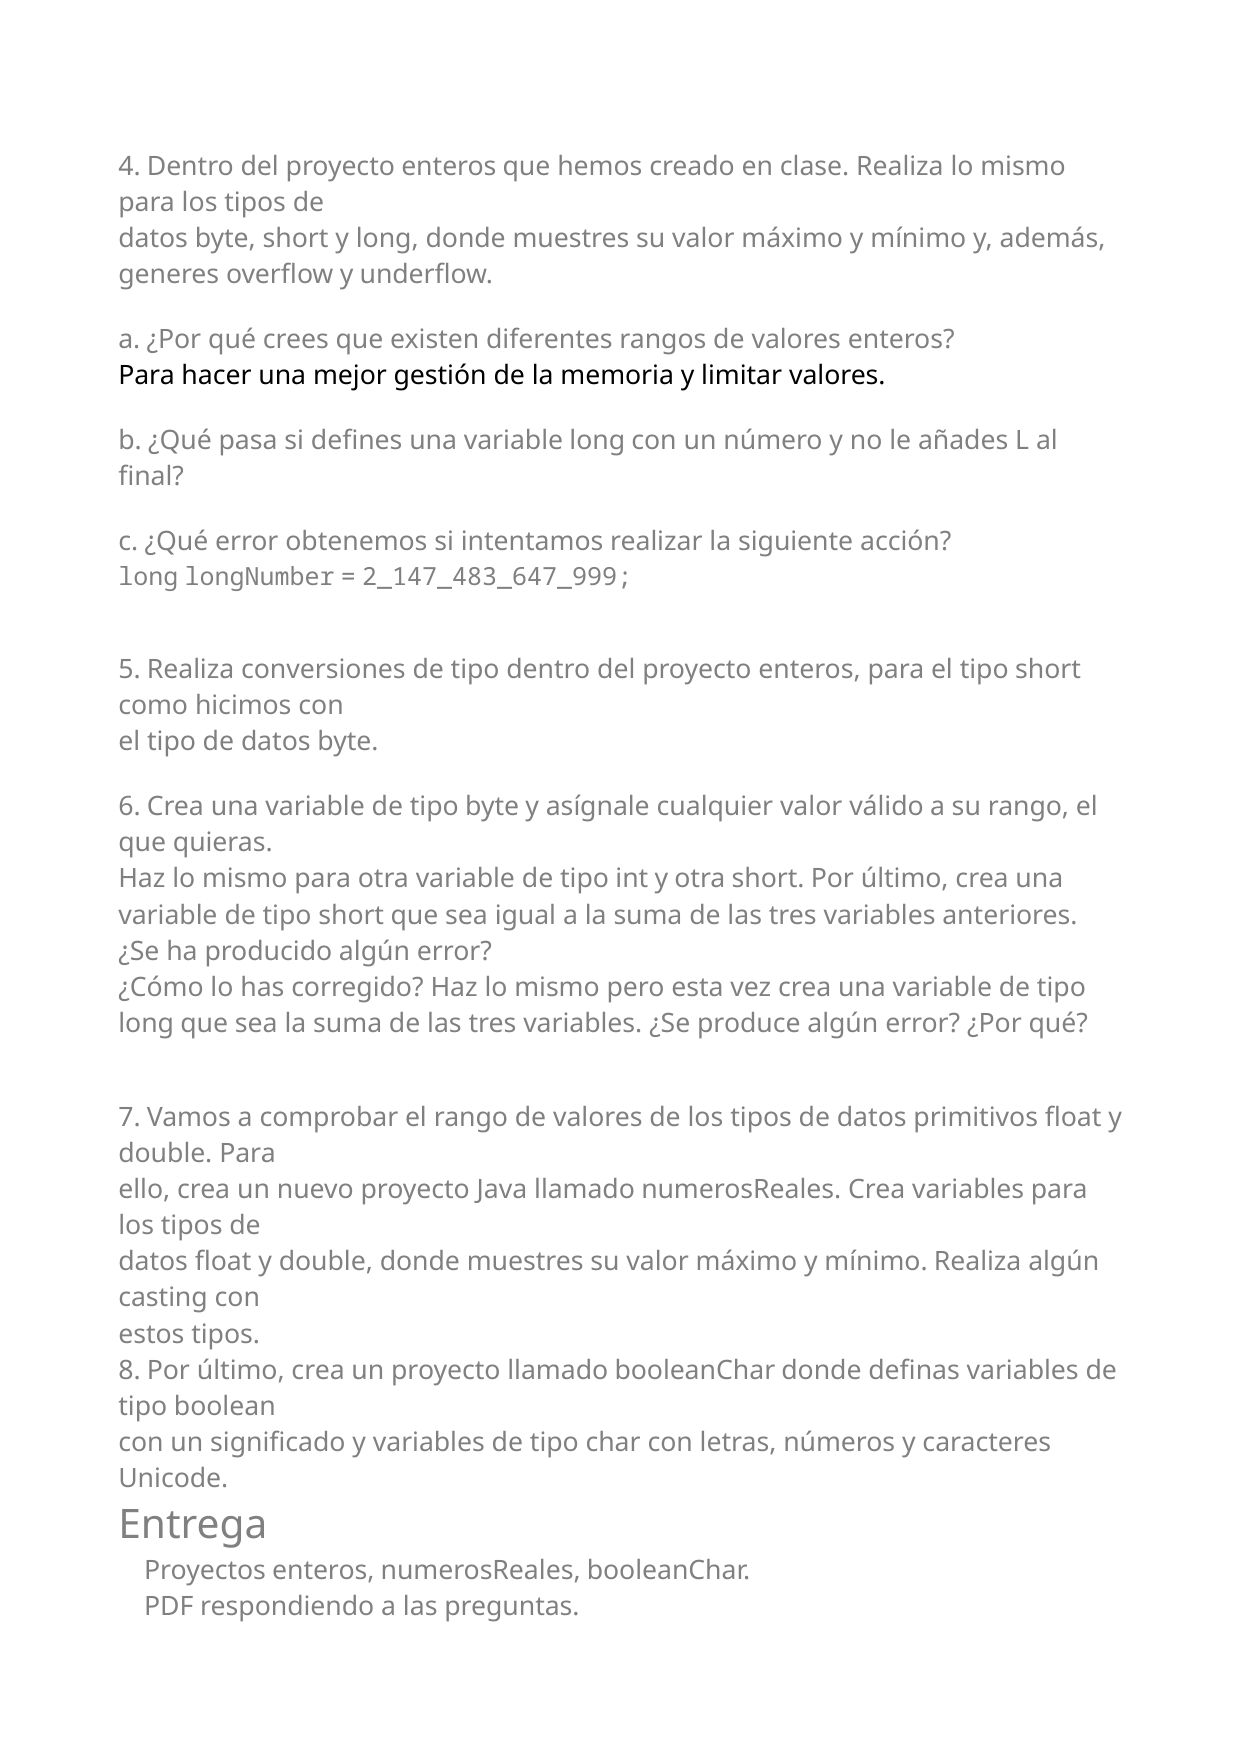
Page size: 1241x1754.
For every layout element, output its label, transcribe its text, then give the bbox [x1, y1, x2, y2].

text 5. Realiza conversiones de tipo dentro del proyecto enteros, para el tipo short como hicimos con el tipo de datos byte. [118, 650, 1122, 758]
text 7. Vamos a comprobar el rango de valores de los tipos de datos primitivos float y double. Para ello, crea un nuevo proyecto Java llamado numerosReales. Crea variables para los tipos de datos float y double, donde muestres su valor máximo y mínimo. Realiza algún casting con estos tipos. 8. Por último, crea un proyecto llamado booleanChar donde definas variables de tipo boolean con un significado y variables de tipo char con letras, números y caracteres Unicode. Entrega  Proyectos enteros, numerosReales, booleanChar.  PDF respondiendo a las preguntas. [118, 1098, 1122, 1623]
text a. ¿Por qué crees que existen diferentes rangos de valores enteros? [118, 291, 1122, 356]
text Para hacer una mejor gestión de la memoria y limitar valores. [118, 356, 1122, 392]
text c. ¿Qué error obtenemos si intentamos realizar la siguiente acción? long longNumber = 2_147_483_647_999; [118, 493, 1122, 592]
text 6. Crea una variable de tipo byte y asígnale cualquier valor válido a su rango, el que quieras. Haz lo mismo para otra variable de tipo int y otra short. Por último, crea una variable de tipo short que sea igual a la suma de las tres variables anteriores. ¿Se ha producido algún error? ¿Cómo lo has corregido? Haz lo mismo pero esta vez crea una variable de tipo long que sea la suma de las tres variables. ¿Se produce algún error? ¿Por qué? [118, 787, 1122, 1040]
text 4. Dentro del proyecto enteros que hemos creado en clase. Realiza lo mismo para los tipos de datos byte, short y long, donde muestres su valor máximo y mínimo y, además, generes overflow y underflow. [118, 147, 1122, 291]
text b. ¿Qué pasa si defines una variable long con un número y no le añades L al final? [118, 392, 1122, 493]
